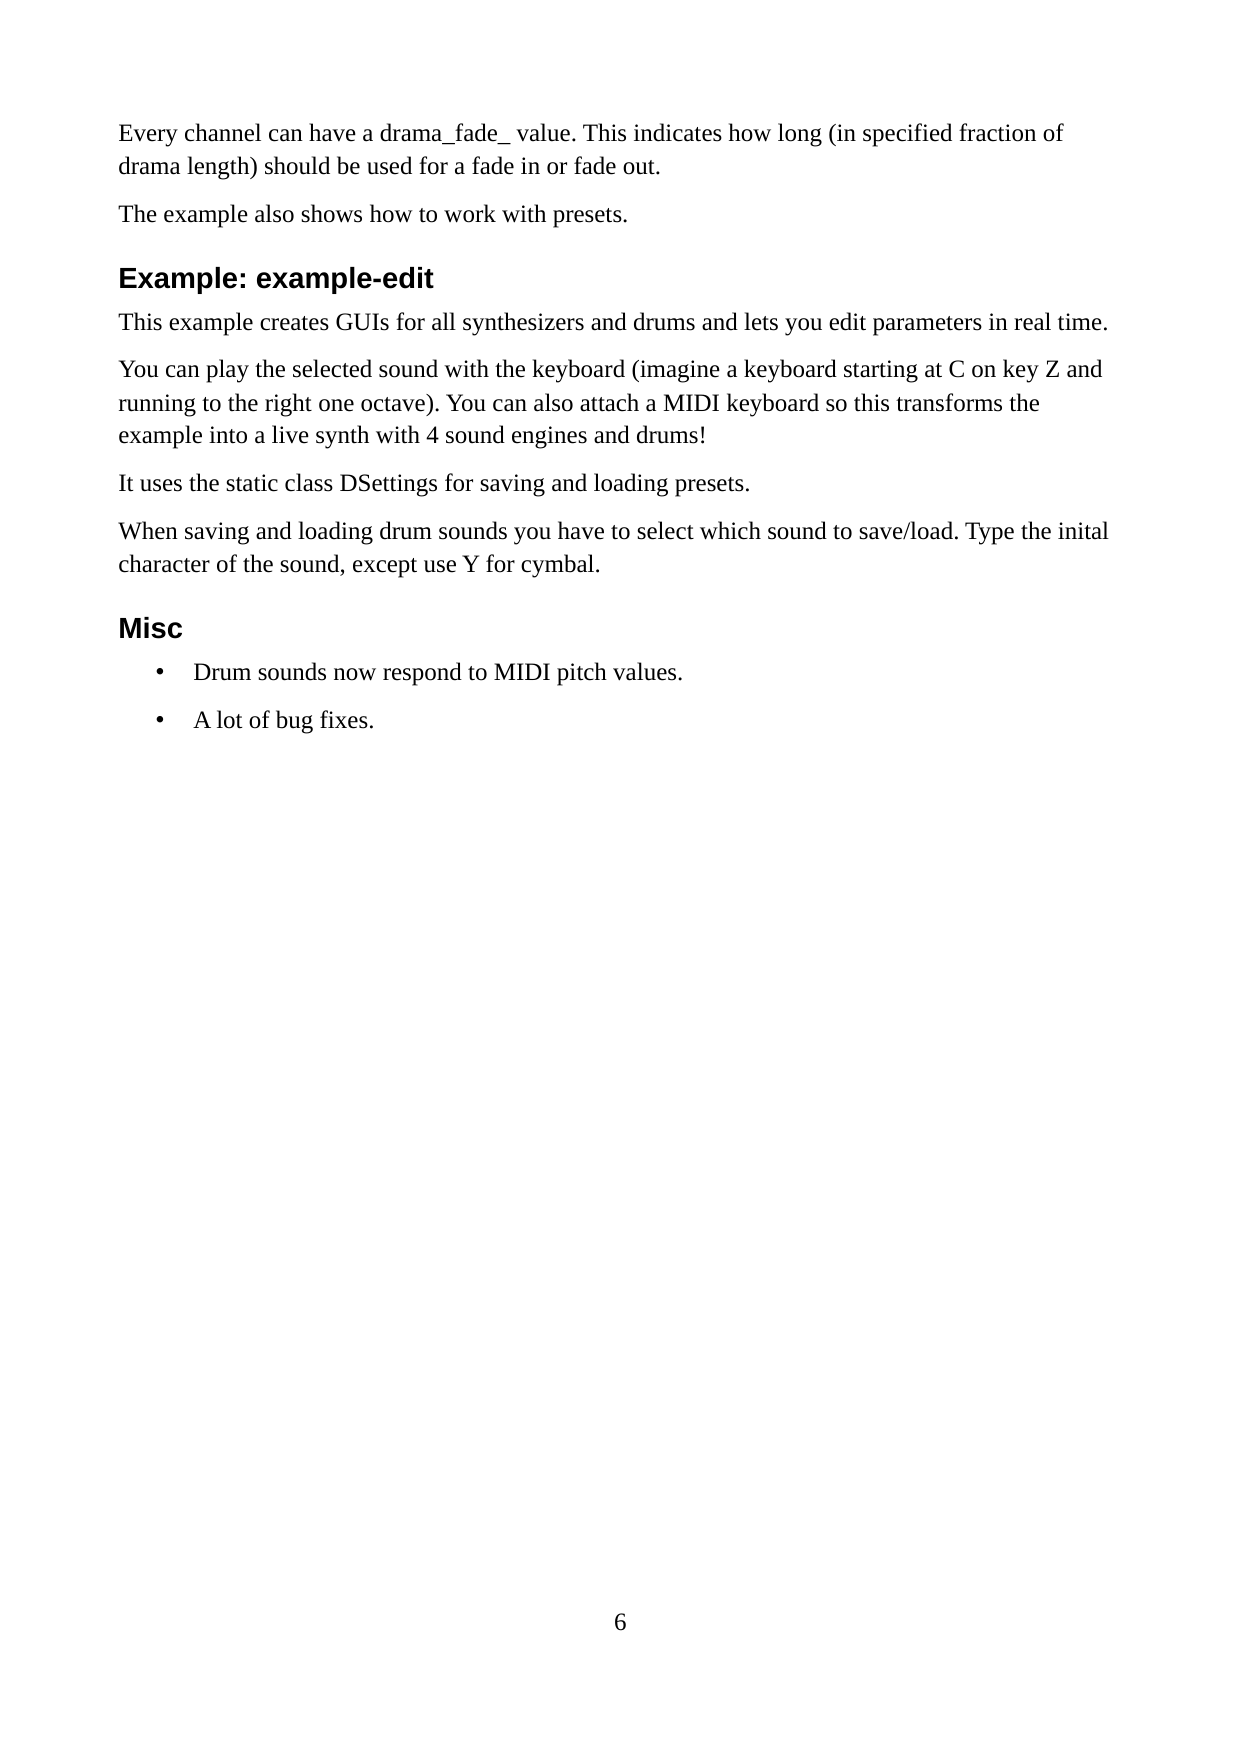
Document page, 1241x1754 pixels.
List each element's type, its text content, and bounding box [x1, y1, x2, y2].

text The example also shows how to work with presets. [118, 199, 1122, 227]
subtitle Example: example-edit [118, 261, 1122, 294]
text This example creates GUIs for all synthesizers and drums and lets you edit parameters in real time. [118, 307, 1122, 336]
text When saving and loading drum sounds you have to select which sound to save/load. Type the inital character of the sound, except use Y for cymbal. [118, 516, 1122, 578]
list A lot of bug fixes. [156, 705, 1122, 733]
text You can play the selected sound with the keyboard (imagine a keyboard starting at C on key Z and running to the right one octave). You can also attach a MIDI keyboard so this transforms the example into a live synth with 4 sound engines and drums! [118, 354, 1122, 449]
text It uses the static class DSettings for saving and loading presets. [118, 468, 1122, 497]
text Every channel can have a drama_fade_ value. This indicates how long (in specified fraction of drama length) should be used for a fade in or fade out. [118, 118, 1122, 180]
subtitle Misc [118, 611, 1122, 644]
list Drum sounds now respond to MIDI pitch values. [156, 657, 1122, 686]
